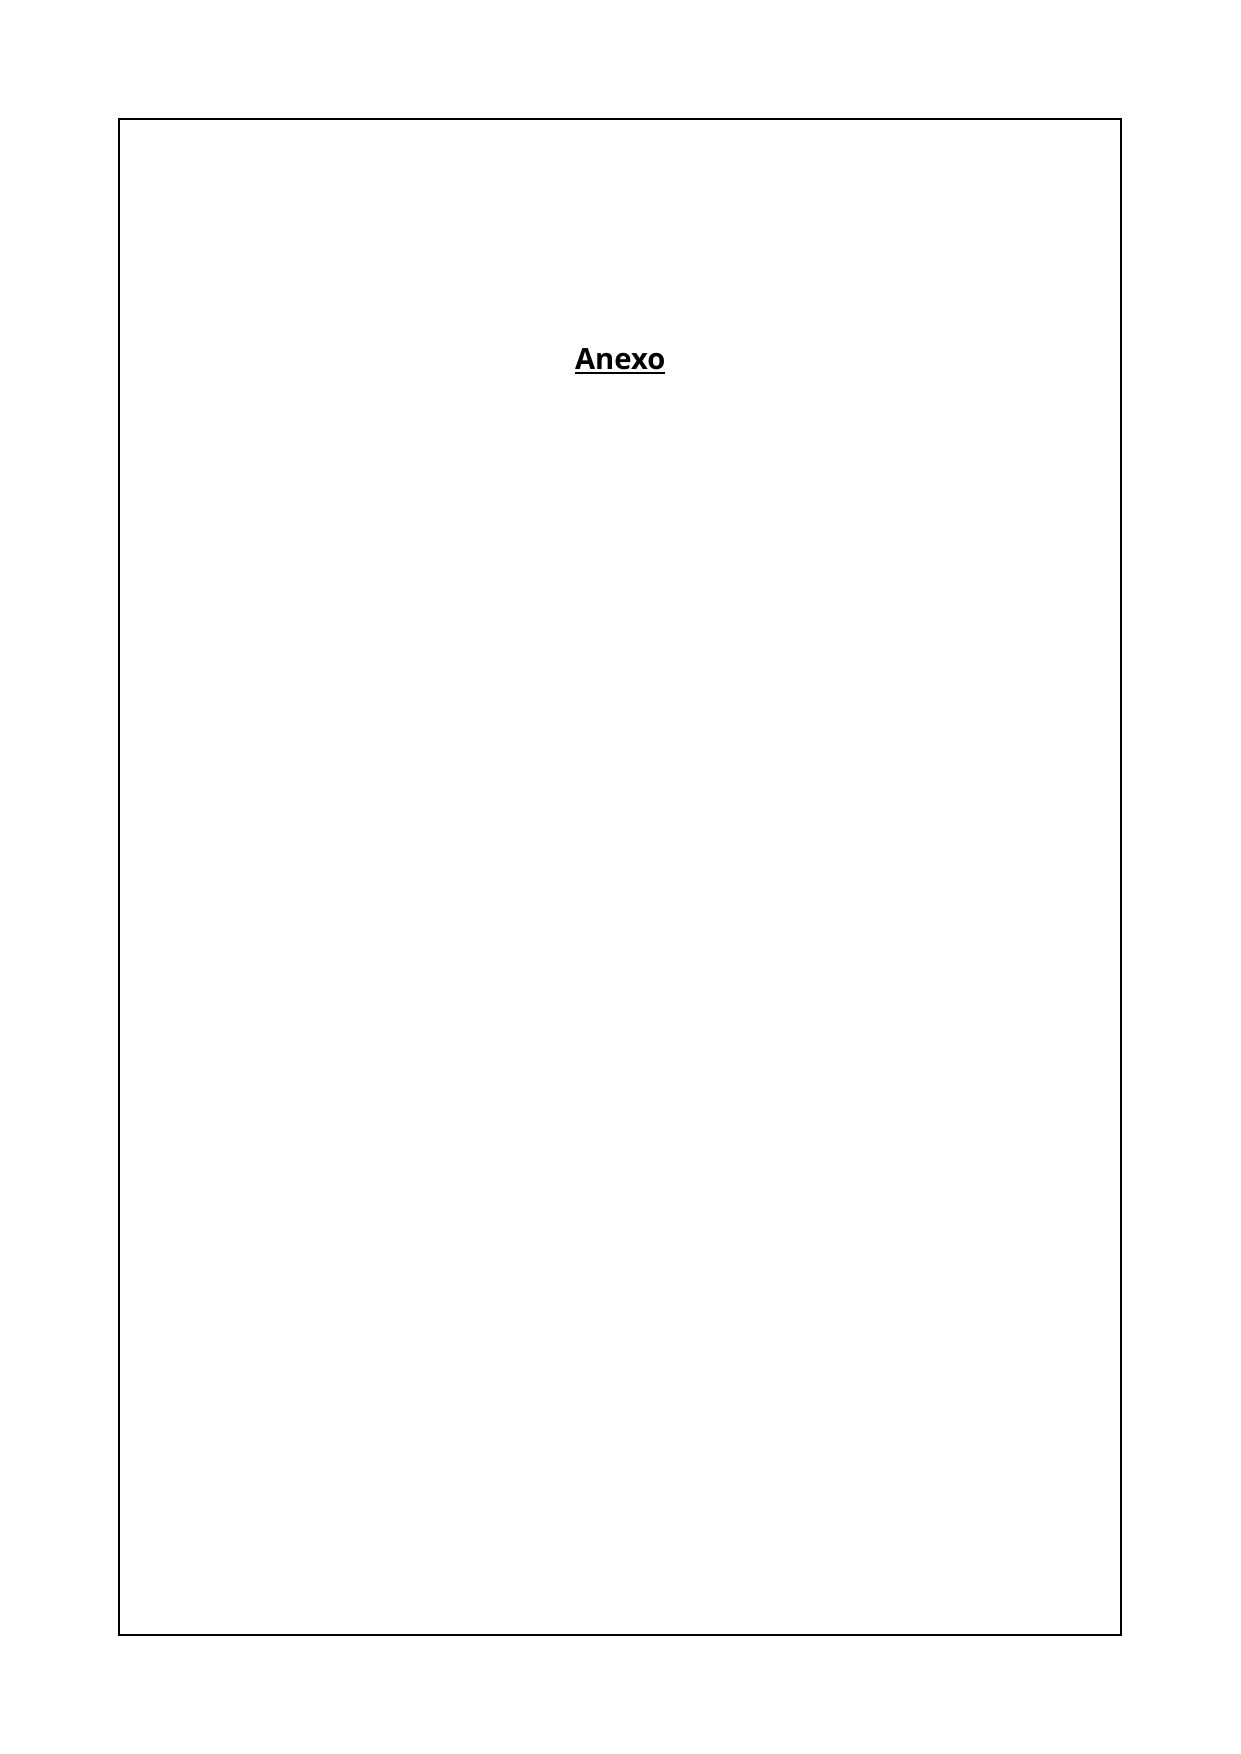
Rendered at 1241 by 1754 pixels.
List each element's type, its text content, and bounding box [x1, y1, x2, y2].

text Anexo [123, 338, 1117, 378]
